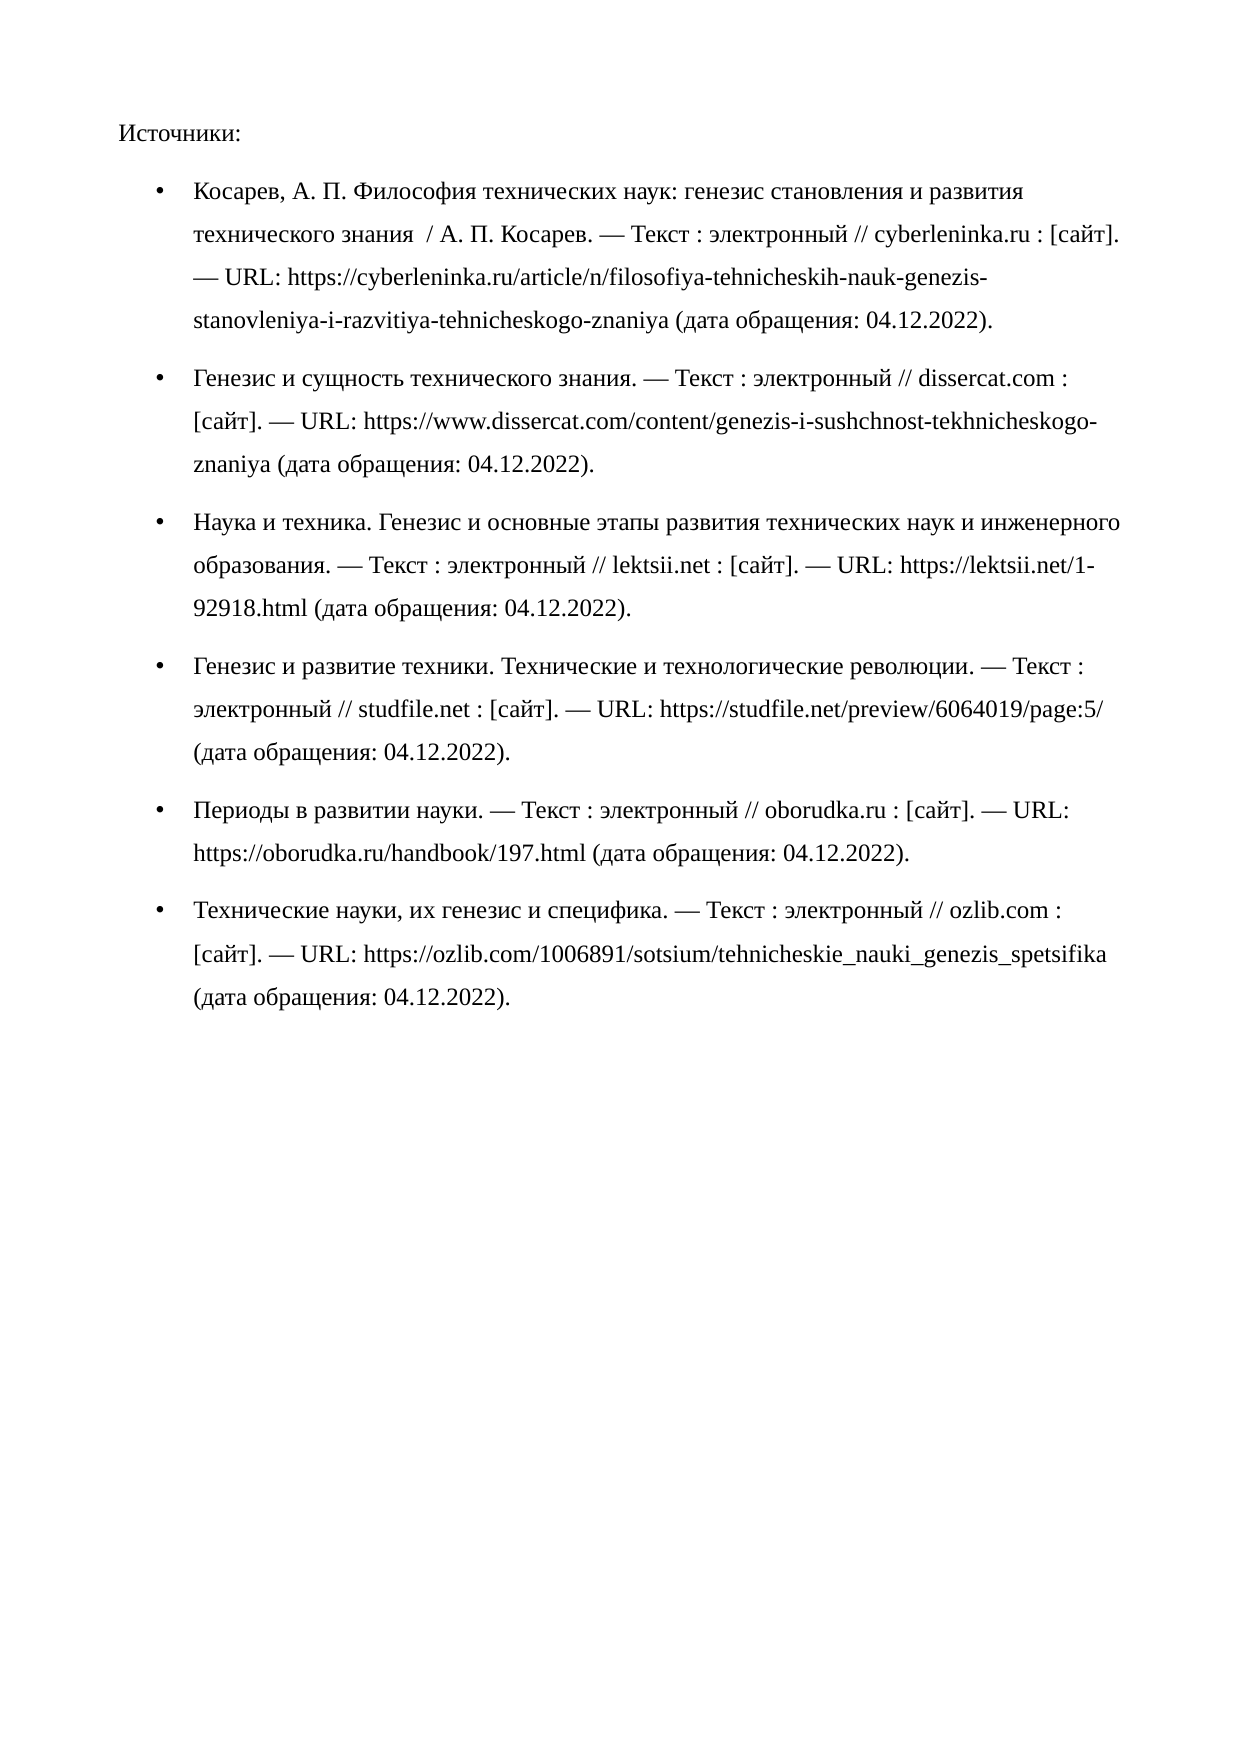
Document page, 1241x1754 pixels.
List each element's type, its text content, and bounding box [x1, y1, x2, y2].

list Косарев, А. П. Философия технических наук: генезис становления и развития технического знания / А. П. Косарев. — Текст : электронный // cyberleninka.ru : [сайт]. — URL: https://cyberleninka.ru/article/n/filosofiya-tehnicheskih-nauk-genezis-stanovleniya-i-razvitiya-tehnicheskogo-znaniya (дата обращения: 04.12.2022). [156, 176, 1122, 334]
list Наука и техника. Генезис и основные этапы развития технических наук и инженерного образования. — Текст : электронный // lektsii.net : [сайт]. — URL: https://lektsii.net/1-92918.html (дата обращения: 04.12.2022). [156, 507, 1122, 622]
list Технические науки, их генезис и специфика. — Текст : электронный // ozlib.com : [сайт]. — URL: https://ozlib.com/1006891/sotsium/tehnicheskie_nauki_genezis_spetsifika (дата обращения: 04.12.2022). [156, 896, 1122, 1011]
text Источники: [118, 118, 1122, 147]
list Генезис и развитие техники. Технические и технологические революции. — Текст : электронный // studfile.net : [сайт]. — URL: https://studfile.net/preview/6064019/page:5/ (дата обращения: 04.12.2022). [156, 651, 1122, 766]
list Периоды в развитии науки. — Текст : электронный // oborudka.ru : [сайт]. — URL: https://oborudka.ru/handbook/197.html (дата обращения: 04.12.2022). [156, 795, 1122, 867]
list Генезис и сущность технического знания. — Текст : электронный // dissercat.com : [сайт]. — URL: https://www.dissercat.com/content/genezis-i-sushchnost-tekhnicheskogo-znaniya (дата обращения: 04.12.2022). [156, 363, 1122, 478]
